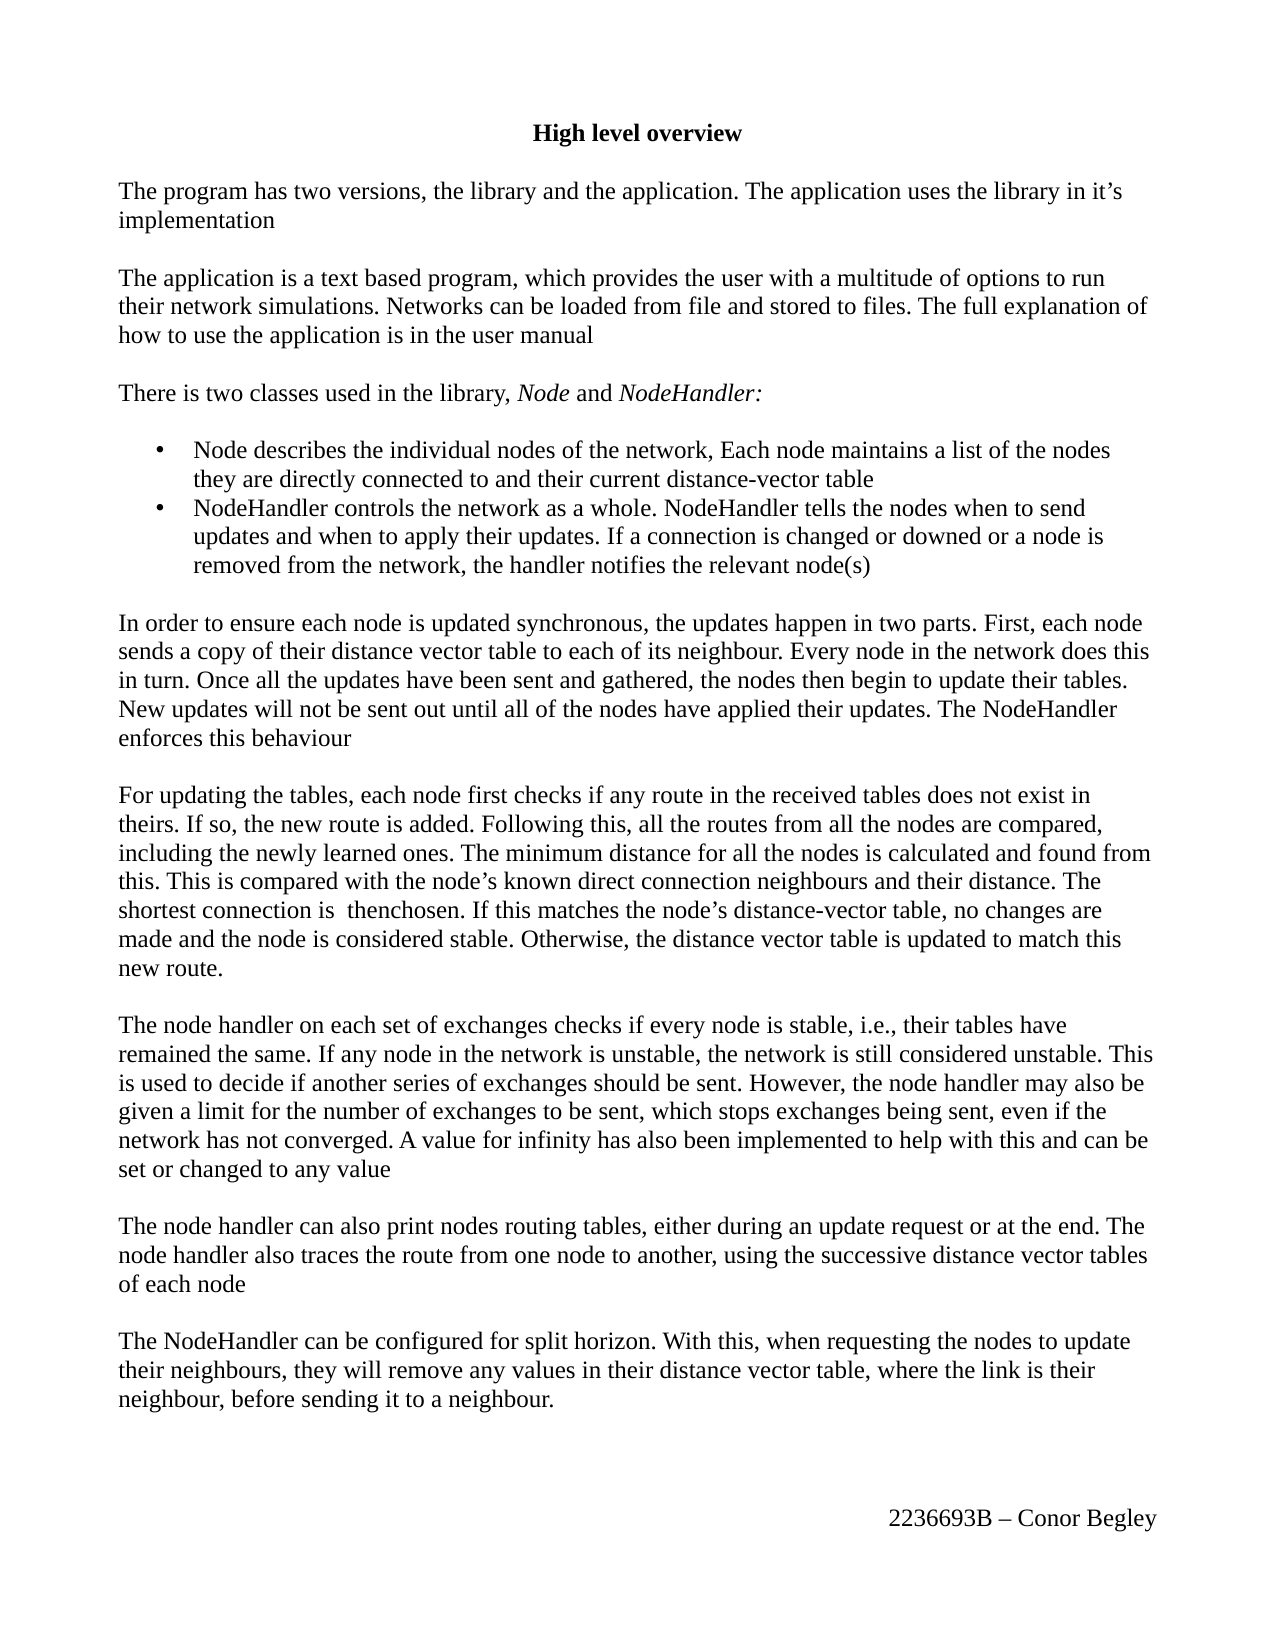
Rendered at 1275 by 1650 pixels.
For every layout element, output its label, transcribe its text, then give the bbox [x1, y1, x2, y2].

text In order to ensure each node is updated synchronous, the updates happen in two parts. First, each node sends a copy of their distance vector table to each of its neighbour. Every node in the network does this in turn. Once all the updates have been sent and gathered, the nodes then begin to update their tables. New updates will not be sent out until all of the nodes have applied their updates. The NodeHandler enforces this behaviour [118, 608, 1157, 751]
text The program has two versions, the library and the application. The application uses the library in it’s implementation [118, 176, 1157, 234]
list Node describes the individual nodes of the network, Each node maintains a list of the nodes they are directly connected to and their current distance-vector table [156, 435, 1157, 493]
text The NodeHandler can be configured for split horizon. With this, when requesting the nodes to update their neighbours, they will remove any values in their distance vector table, where the link is their neighbour, before sending it to a neighbour. [118, 1326, 1157, 1413]
text The node handler on each set of exchanges checks if every node is stable, i.e., their tables have remained the same. If any node in the network is unstable, the network is still considered unstable. This is used to decide if another series of exchanges should be sent. However, the node handler may also be given a limit for the number of exchanges to be sent, which stops exchanges being sent, even if the network has not converged. A value for infinity has also been implemented to help with this and can be set or changed to any value [118, 1010, 1157, 1183]
text The node handler can also print nodes routing tables, either during an update request or at the end. The node handler also traces the route from one node to another, using the successive distance vector tables of each node [118, 1211, 1157, 1298]
text There is two classes used in the library, Node and NodeHandler: [118, 378, 1157, 406]
list NodeHandler controls the network as a whole. NodeHandler tells the nodes when to send updates and when to apply their updates. If a connection is changed or downed or a node is removed from the network, the handler notifies the relevant node(s) [156, 493, 1157, 579]
text The application is a text based program, which provides the user with a multitude of options to run their network simulations. Networks can be loaded from file and stored to files. The full explanation of how to use the application is in the user manual [118, 263, 1157, 349]
text For updating the tables, each node first checks if any route in the received tables does not exist in theirs. If so, the new route is added. Following this, all the routes from all the nodes are compared, including the newly learned ones. The minimum distance for all the nodes is calculated and found from this. This is compared with the node’s known direct connection neighbours and their distance. The shortest connection is thenchosen. If this matches the node’s distance-vector table, no changes are made and the node is considered stable. Otherwise, the distance vector table is updated to match this new route. [118, 780, 1157, 981]
